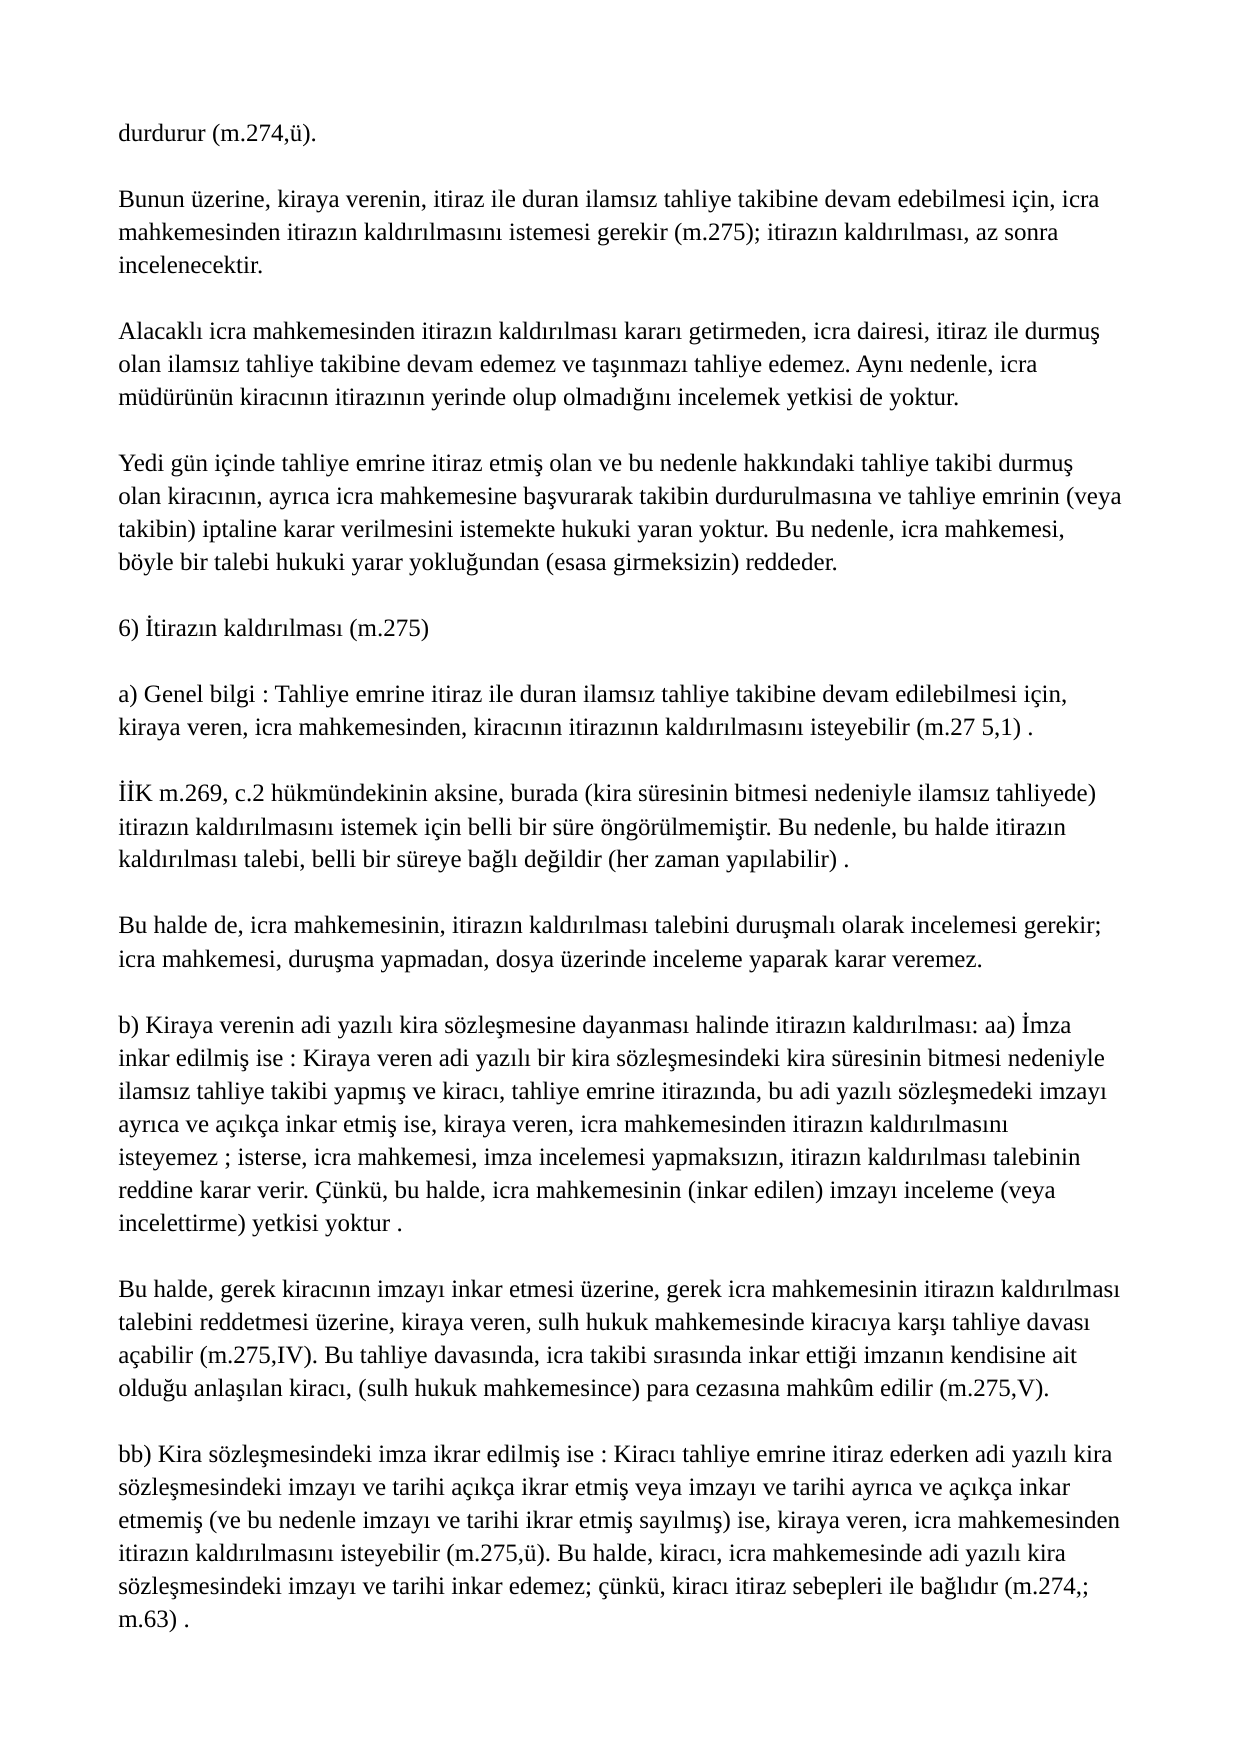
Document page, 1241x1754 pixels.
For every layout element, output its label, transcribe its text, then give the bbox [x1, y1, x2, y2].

text durdurur (m.274,ü). Bunun üzerine, kiraya verenin, itiraz ile duran ilamsız tahliye takibine devam edebilmesi için, icra mahkemesinden itirazın kaldırılmasını istemesi gerekir (m.275); itirazın kaldırılması, az sonra incelenecektir. Alacaklı icra mahkemesinden itirazın kaldırılması kararı getirmeden, icra dairesi, itiraz ile durmuş olan ilamsız tahliye takibine devam edemez ve taşınmazı tahliye edemez. Aynı nedenle, icra müdürünün kiracının itirazının yerinde olup olmadığını incelemek yetkisi de yoktur. Yedi gün içinde tahliye emrine itiraz etmiş olan ve bu nedenle hakkındaki tahliye takibi durmuş olan kiracının, ayrıca icra mahkemesine başvurarak takibin durdurulmasına ve tahliye emrinin (veya takibin) iptaline karar verilmesini istemekte hukuki yaran yoktur. Bu nedenle, icra mahkemesi, böyle bir talebi hukuki yarar yokluğundan (esasa girmeksizin) reddeder. 6) İtirazın kaldırılması (m.275) a) Genel bilgi : Tahliye emrine itiraz ile duran ilamsız tahliye takibine devam edilebilmesi için, kiraya veren, icra mahkemesinden, kiracının itirazının kaldırılmasını isteyebilir (m.27 5,1) . İİK m.269, c.2 hükmündekinin aksine, burada (kira süresinin bitmesi nedeniyle ilamsız tahliyede) itirazın kaldırılmasını istemek için belli bir süre öngörülmemiştir. Bu nedenle, bu halde itirazın kaldırılması talebi, belli bir süreye bağlı değildir (her zaman yapılabilir) . Bu halde de, icra mahkemesinin, itirazın kaldırılması talebini duruşmalı olarak incelemesi gerekir; icra mahkemesi, duruşma yapmadan, dosya üzerinde inceleme yaparak karar veremez. b) Kiraya verenin adi yazılı kira sözleşmesine dayanması halinde itirazın kaldırılması: aa) İmza inkar edilmiş ise : Kiraya veren adi yazılı bir kira sözleşmesindeki kira süresinin bitmesi nedeniyle ilamsız tahliye takibi yapmış ve kiracı, tahliye emrine itirazında, bu adi yazılı sözleşmedeki imzayı ayrıca ve açıkça inkar etmiş ise, kiraya veren, icra mahkemesinden itirazın kaldırılmasını isteyemez ; isterse, icra mahkemesi, imza incelemesi yapmaksızın, itirazın kaldırılması talebinin reddine karar verir. Çünkü, bu halde, icra mahkemesinin (inkar edilen) imzayı inceleme (veya incelettirme) yetkisi yoktur . Bu halde, gerek kiracının imzayı inkar etmesi üzerine, gerek icra mahkemesinin itirazın kaldırılması talebini reddetmesi üzerine, kiraya veren, sulh hukuk mahkemesinde kiracıya karşı tahliye davası açabilir (m.275,IV). Bu tahliye davasında, icra takibi sırasında inkar ettiği imzanın kendisine ait olduğu anlaşılan kiracı, (sulh hukuk mahkemesince) para cezasına mahkûm edilir (m.275,V). bb) Kira sözleşmesindeki imza ikrar edilmiş ise : Kiracı tahliye emrine itiraz ederken adi yazılı kira sözleşmesindeki imzayı ve tarihi açıkça ikrar etmiş veya imzayı ve tarihi ayrıca ve açıkça inkar etmemiş (ve bu nedenle imzayı ve tarihi ikrar etmiş sayılmış) ise, kiraya veren, icra mahkemesinden itirazın kaldırılmasını isteyebilir (m.275,ü). Bu halde, kiracı, icra mahkemesinde adi yazılı kira sözleşmesindeki imzayı ve tarihi inkar edemez; çünkü, kiracı itiraz sebepleri ile bağlıdır (m.274,; m.63) . [118, 118, 1122, 1633]
